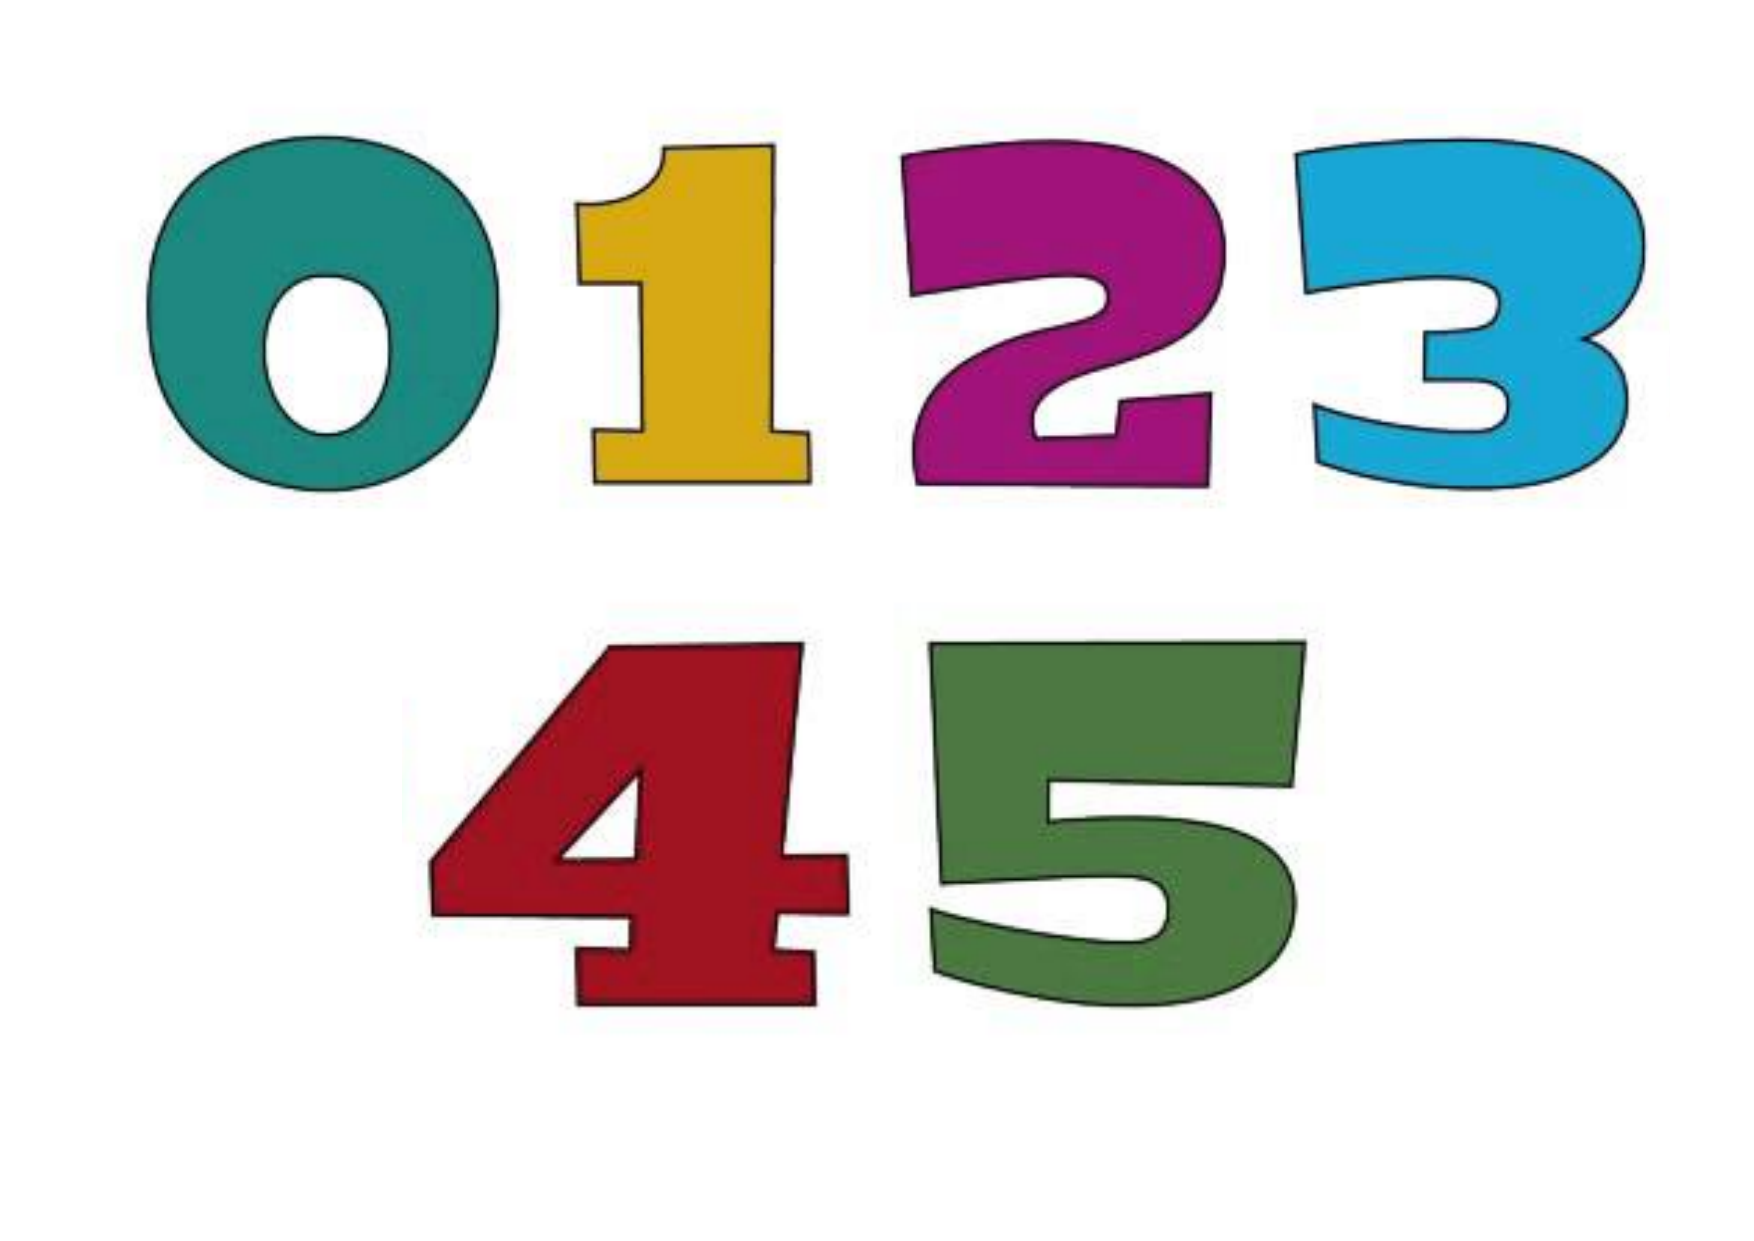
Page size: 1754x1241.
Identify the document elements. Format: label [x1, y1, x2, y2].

picture [89, 69, 1541, 1091]
